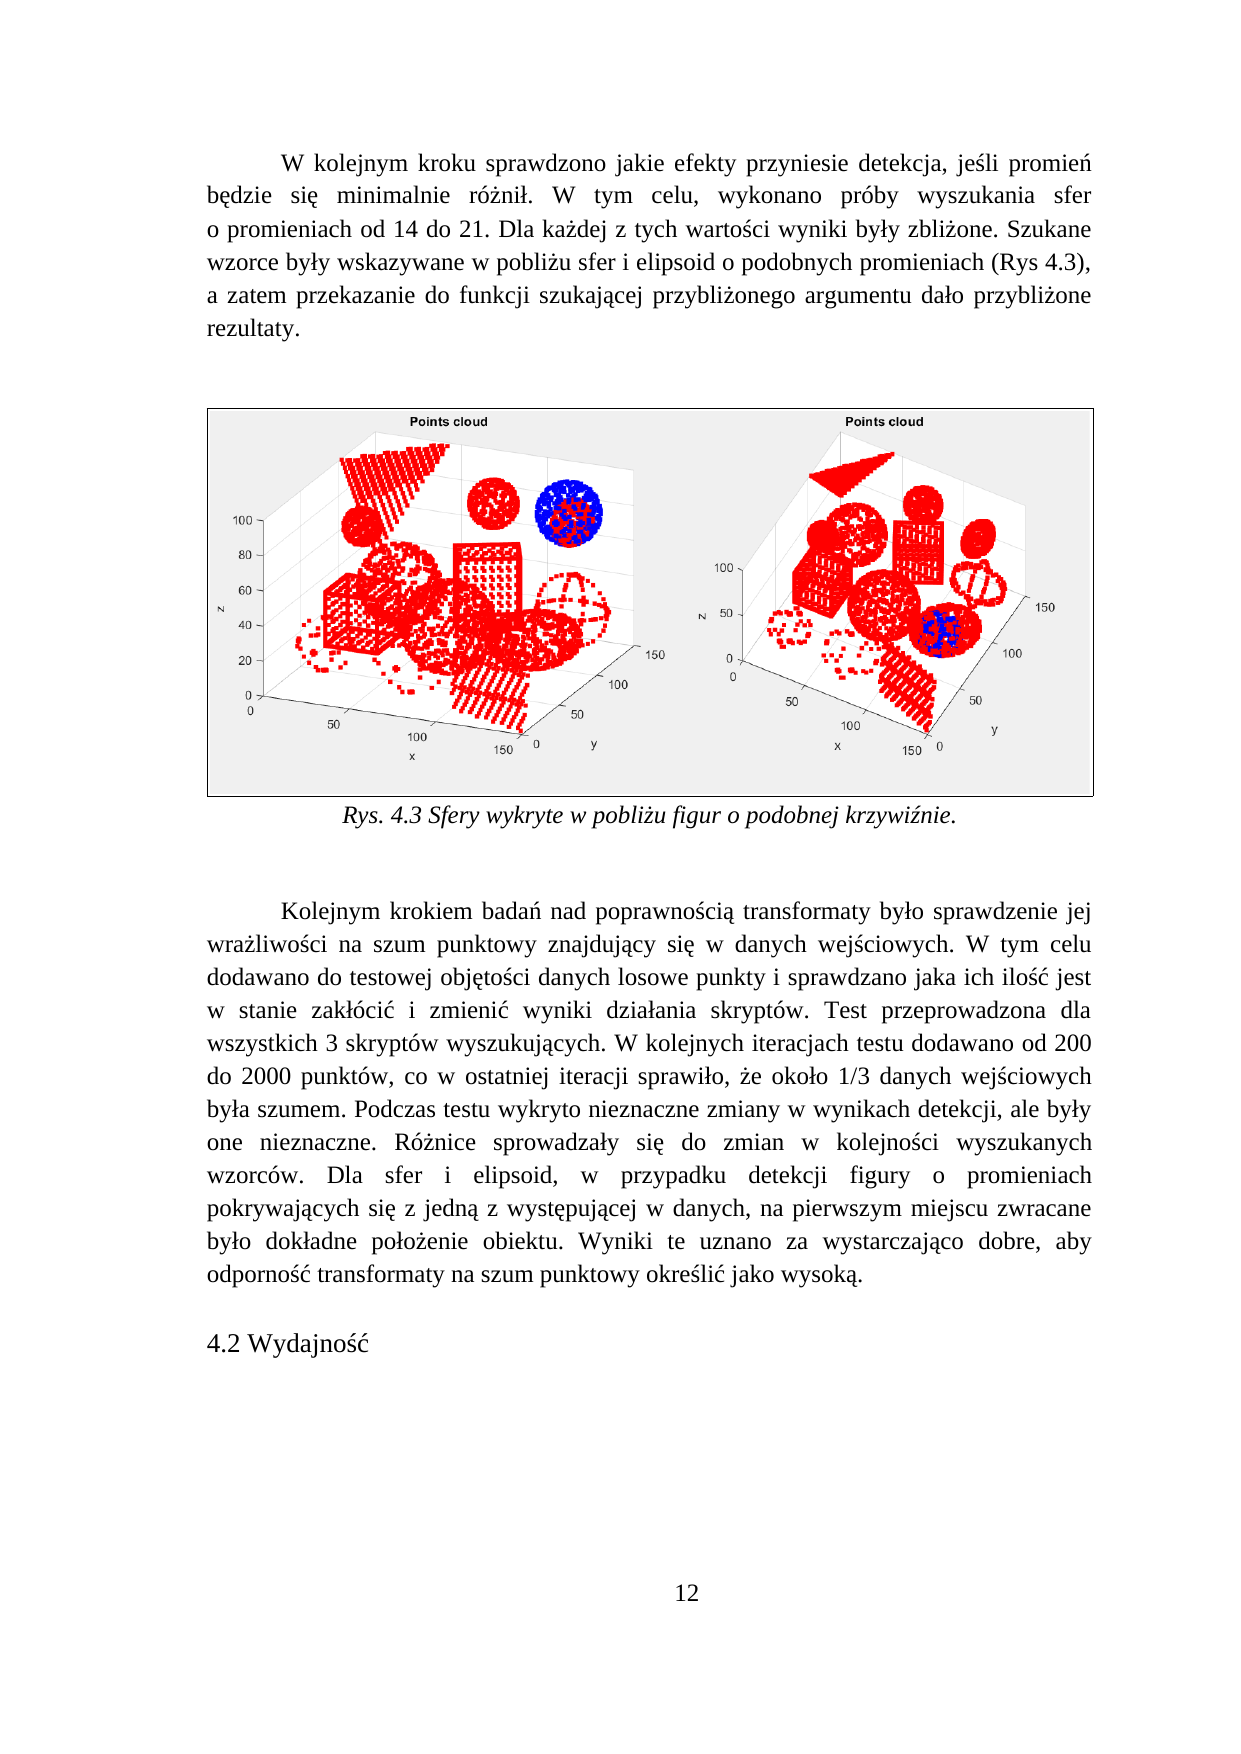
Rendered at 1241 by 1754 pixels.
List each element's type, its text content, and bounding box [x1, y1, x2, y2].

text Kolejnym krokiem badań nad poprawnością transformaty było sprawdzenie jej wrażliwości na szum punktowy znajdujący się w danych wejściowych. W tym celu dodawano do testowej objętości danych losowe punkty i sprawdzano jaka ich ilość jest w stanie zakłócić i zmienić wyniki działania skryptów. Test przeprowadzona dla wszystkich 3 skryptów wyszukujących. W kolejnych iteracjach testu dodawano od 200 do 2000 punktów, co w ostatniej iteracji sprawiło, że około 1/3 danych wejściowych była szumem. Podczas testu wykryto nieznaczne zmiany w wynikach detekcji, ale były one nieznaczne. Różnice sprowadzały się do zmian w kolejności wyszukanych wzorców. Dla sfer i elipsoid, w przypadku detekcji figury o promieniach pokrywających się z jedną z występującej w danych, na pierwszym miejscu zwracane było dokładne położenie obiektu. Wyniki te uznano za wystarczająco dobre, aby odporność transformaty na szum punktowy określić jako wysoką. [207, 896, 1093, 1288]
subtitle 4.2 Wydajność [207, 1327, 1093, 1359]
text W kolejnym kroku sprawdzono jakie efekty przyniesie detekcja, jeśli promień będzie się minimalnie różnił. W tym celu, wykonano próby wyszukania sfer o promieniach od 14 do 21. Dla każdej z tych wartości wyniki były zbliżone. Szukane wzorce były wskazywane w pobliżu sfer i elipsoid o podobnych promieniach (Rys 4.3), a zatem przekazanie do funkcji szukającej przybliżonego argumentu dało przybliżone rezultaty. [207, 148, 1093, 341]
text [208, 409, 1093, 796]
text Rys. 4.3 Sfery wykryte w pobliżu figur o podobnej krzywiźnie. [207, 797, 1093, 829]
picture [209, 411, 1090, 794]
